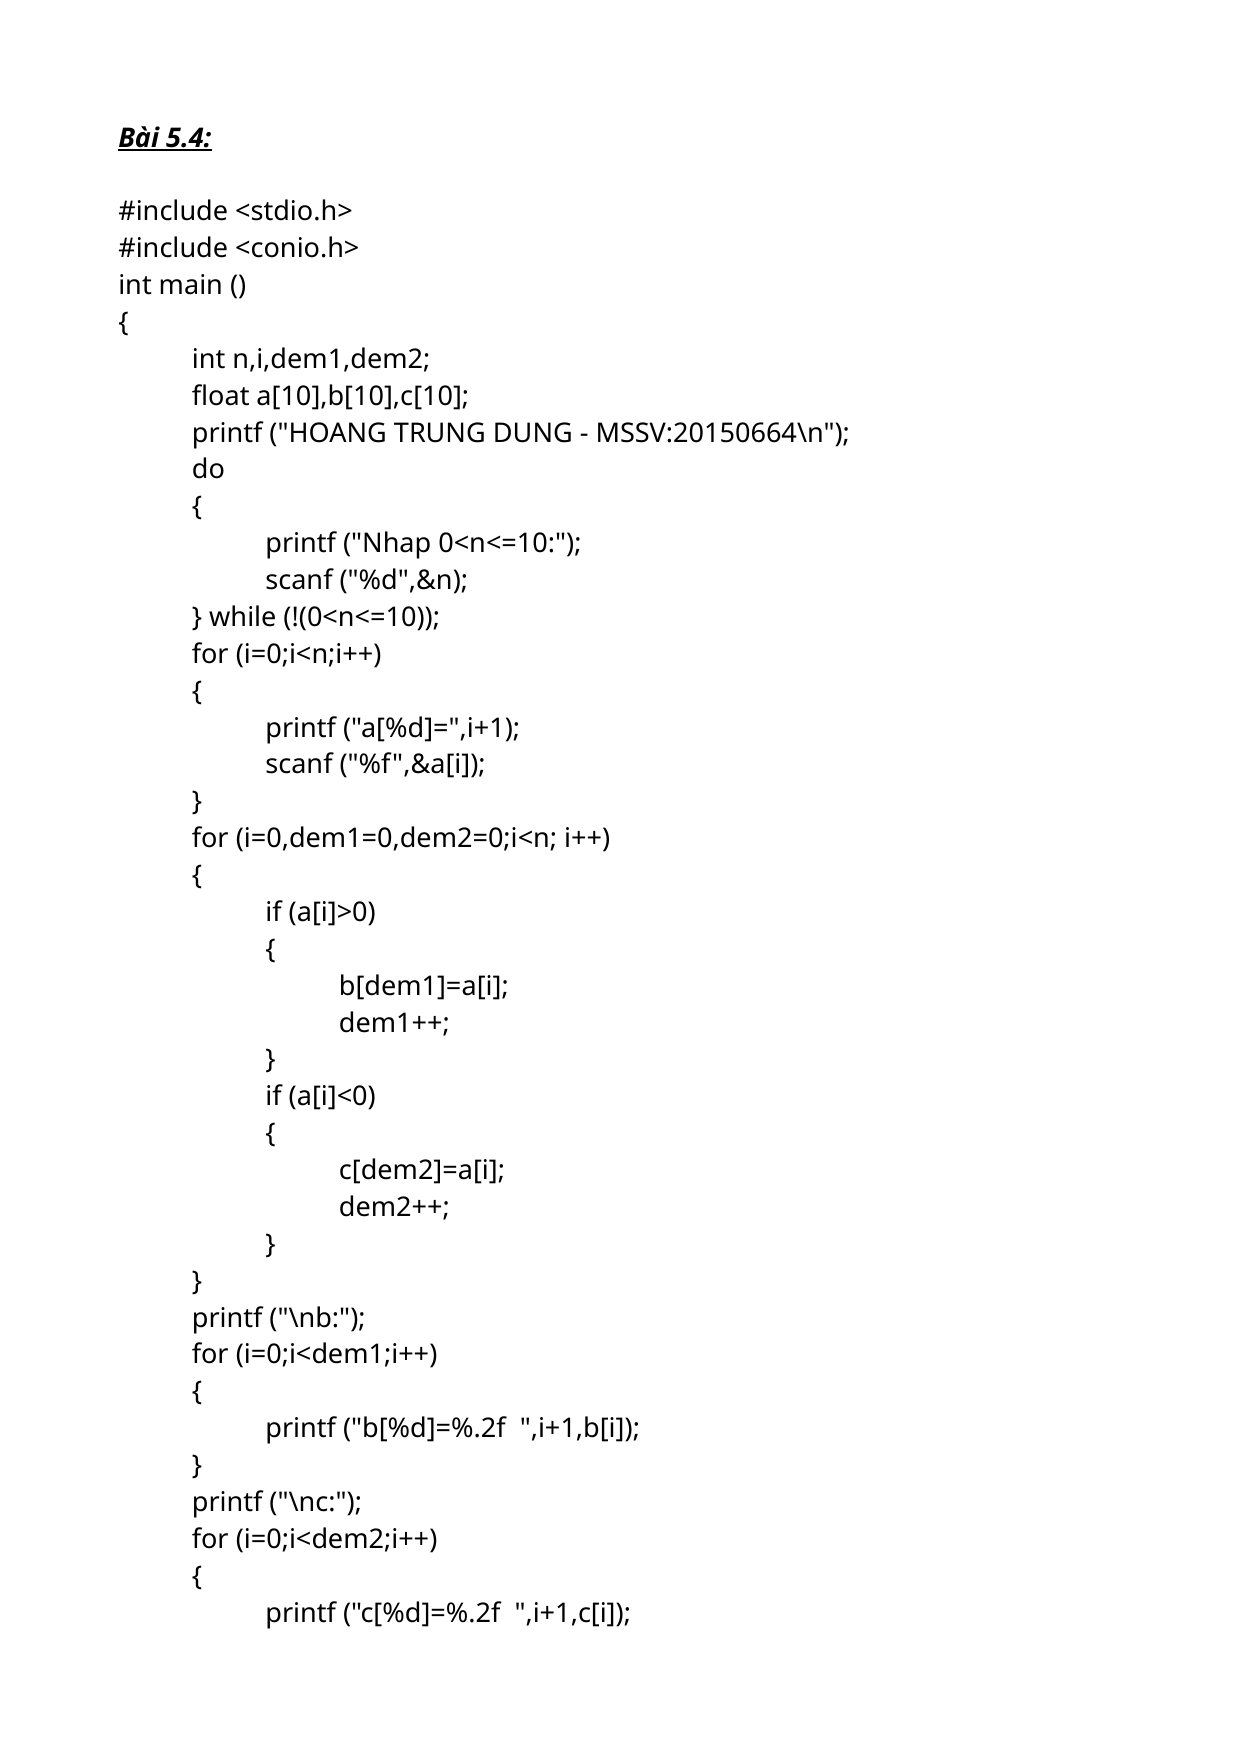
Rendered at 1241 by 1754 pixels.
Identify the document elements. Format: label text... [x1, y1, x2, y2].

text } [118, 1446, 1122, 1482]
text { [118, 487, 1122, 524]
text int main () [118, 266, 1122, 302]
text float a[10],b[10],c[10]; [118, 376, 1122, 413]
text printf ("Nhap 0<n<=10:"); [118, 524, 1122, 561]
text { [118, 671, 1122, 708]
text do [118, 450, 1122, 487]
text if (a[i]<0) [118, 1077, 1122, 1114]
text for (i=0;i<n;i++) [118, 634, 1122, 671]
text for (i=0;i<dem1;i++) [118, 1335, 1122, 1372]
text { [118, 302, 1122, 339]
text dem2++; [118, 1187, 1122, 1224]
text Bài 5.4: [118, 118, 1122, 155]
text } [118, 1261, 1122, 1298]
text dem1++; [118, 1003, 1122, 1040]
text int n,i,dem1,dem2; [118, 339, 1122, 376]
text #include <stdio.h> [118, 192, 1122, 229]
text if (a[i]>0) [118, 892, 1122, 929]
text scanf ("%f",&a[i]); [118, 745, 1122, 782]
text } [118, 782, 1122, 819]
text { [118, 856, 1122, 892]
text printf ("a[%d]=",i+1); [118, 708, 1122, 745]
text #include <conio.h> [118, 229, 1122, 266]
text } [118, 1040, 1122, 1077]
text printf ("c[%d]=%.2f ",i+1,c[i]); [118, 1593, 1122, 1630]
text printf ("\nc:"); [118, 1482, 1122, 1519]
text { [118, 1114, 1122, 1151]
text { [118, 1372, 1122, 1409]
text for (i=0,dem1=0,dem2=0;i<n; i++) [118, 819, 1122, 856]
text scanf ("%d",&n); [118, 561, 1122, 597]
text printf ("\nb:"); [118, 1298, 1122, 1335]
text b[dem1]=a[i]; [118, 966, 1122, 1003]
text printf ("HOANG TRUNG DUNG - MSSV:20150664\n"); [118, 413, 1122, 450]
text { [118, 1556, 1122, 1593]
text } while (!(0<n<=10)); [118, 597, 1122, 634]
text } [118, 1224, 1122, 1261]
text for (i=0;i<dem2;i++) [118, 1519, 1122, 1556]
text { [118, 929, 1122, 966]
text c[dem2]=a[i]; [118, 1151, 1122, 1187]
text printf ("b[%d]=%.2f ",i+1,b[i]); [118, 1409, 1122, 1446]
